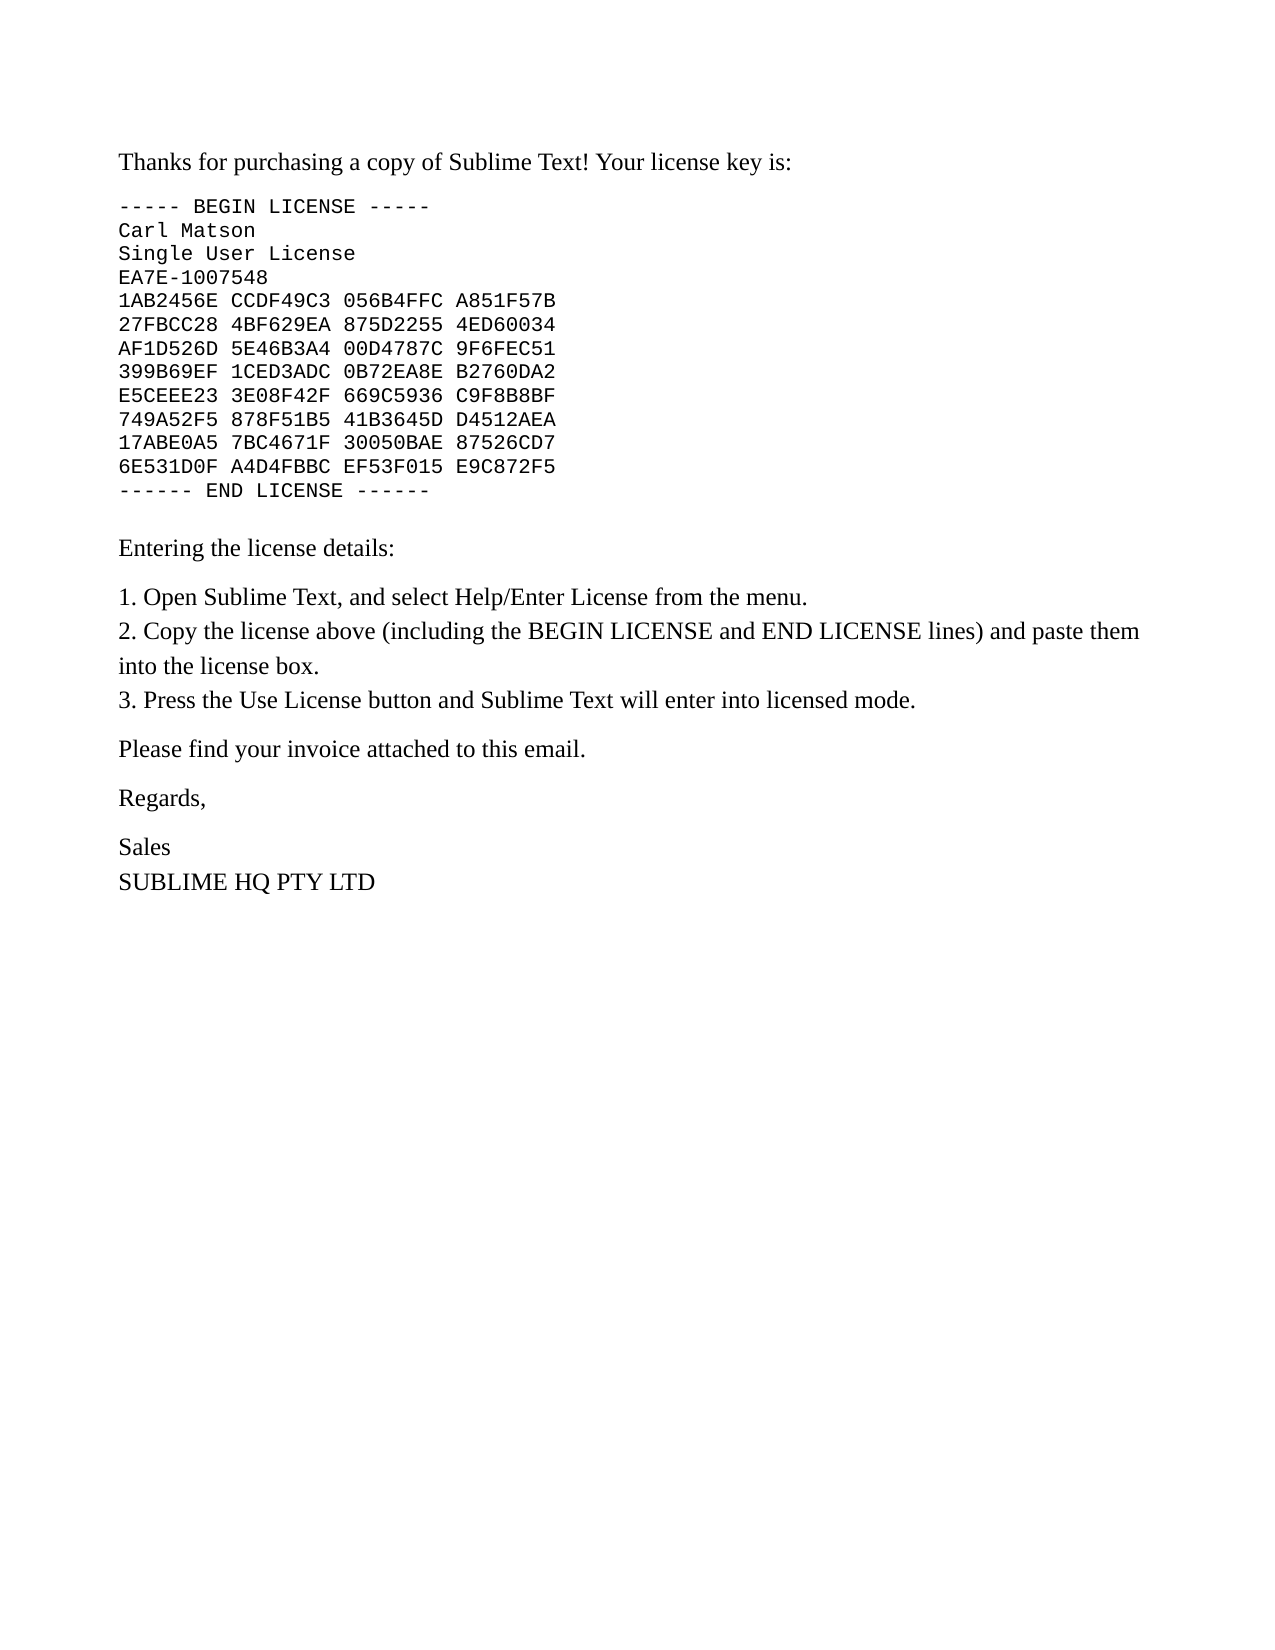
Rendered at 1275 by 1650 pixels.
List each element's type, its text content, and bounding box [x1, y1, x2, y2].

text AF1D526D 5E46B3A4 00D4787C 9F6FEC51 [118, 338, 1157, 361]
text Please find your invoice attached to this email. [118, 734, 1157, 763]
text ------ END LICENSE ------ [118, 480, 1157, 503]
text 6E531D0F A4D4FBBC EF53F015 E9C872F5 [118, 456, 1157, 480]
text EA7E-1007548 [118, 267, 1157, 291]
text Regards, [118, 783, 1157, 812]
text Carl Matson [118, 219, 1157, 243]
text 17ABE0A5 7BC4671F 30050BAE 87526CD7 [118, 432, 1157, 456]
text 399B69EF 1CED3ADC 0B72EA8E B2760DA2 [118, 361, 1157, 385]
text E5CEEE23 3E08F42F 669C5936 C9F8B8BF [118, 385, 1157, 409]
text 749A52F5 878F51B5 41B3645D D4512AEA [118, 409, 1157, 432]
text ----- BEGIN LICENSE ----- [118, 196, 1157, 219]
text 1AB2456E CCDF49C3 056B4FFC A851F57B [118, 291, 1157, 314]
text 27FBCC28 4BF629EA 875D2255 4ED60034 [118, 314, 1157, 338]
text Sales SUBLIME HQ PTY LTD [118, 832, 1157, 896]
text Entering the license details: [118, 533, 1157, 562]
text 1. Open Sublime Text, and select Help/Enter License from the menu. 2. Copy the license above (including the BEGIN LICENSE and END LICENSE lines) and paste them into the license box. 3. Press the Use License button and Sublime Text will enter into licensed mode. [118, 582, 1157, 714]
text Single User License [118, 243, 1157, 267]
text Thanks for purchasing a copy of Sublime Text! Your license key is: [118, 147, 1157, 176]
